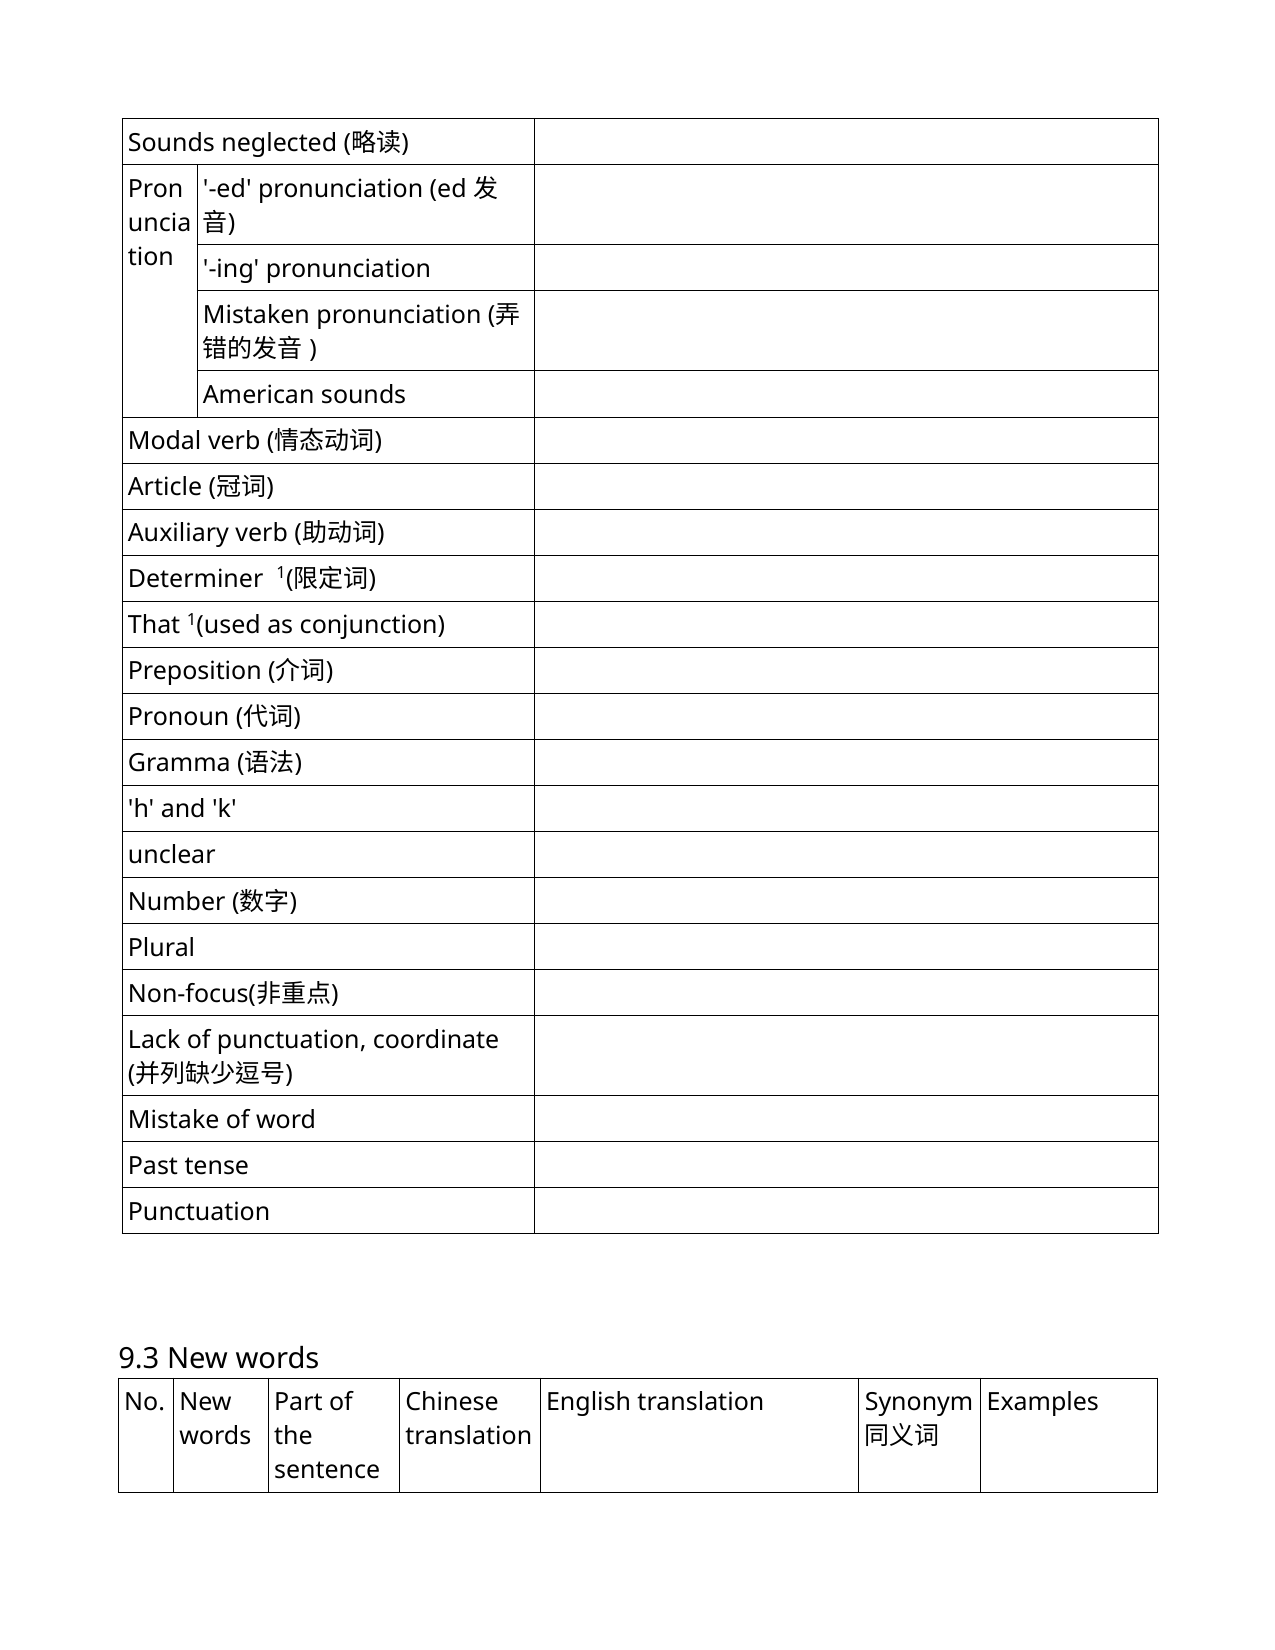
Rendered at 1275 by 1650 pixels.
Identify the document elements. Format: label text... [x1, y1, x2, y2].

table_cell [535, 832, 1158, 877]
table_cell [535, 556, 1158, 601]
table_cell [535, 165, 1158, 244]
table_cell '-ing' pronunciation [198, 245, 534, 290]
table_cell Article (冠词) [123, 464, 534, 508]
table_cell Plural [123, 924, 534, 969]
table_cell [535, 786, 1158, 831]
table_cell [535, 464, 1158, 508]
table_cell Past tense [123, 1142, 534, 1187]
table_header No. [119, 1379, 173, 1492]
table_cell Gramma (语法) [123, 740, 534, 785]
table_cell unclear [123, 832, 534, 877]
table_cell [535, 418, 1158, 462]
table_cell [535, 602, 1158, 647]
table_cell Auxiliary verb (助动词) [123, 510, 534, 554]
table_cell [535, 924, 1158, 969]
table_header Synonym 同义词 [859, 1379, 980, 1492]
subtitle 9.3 New words [118, 1338, 1157, 1377]
table_cell Sounds neglected (略读) [123, 119, 534, 164]
table_cell [535, 510, 1158, 554]
table_header New words [174, 1379, 268, 1492]
table_cell [535, 694, 1158, 739]
table_cell '-ed' pronunciation (ed 发音) [198, 165, 534, 244]
table_cell Number (数字) [123, 878, 534, 923]
table_header Part of the sentence [269, 1379, 399, 1492]
table_cell [535, 740, 1158, 785]
table_cell [535, 970, 1158, 1015]
table_cell [535, 119, 1158, 164]
table_header Examples [981, 1379, 1157, 1492]
table_cell Pronunciation [123, 165, 197, 416]
table_cell Mistake of word [123, 1096, 534, 1141]
table_cell Pronoun (代词) [123, 694, 534, 739]
table_header Chinese translation [400, 1379, 540, 1492]
table_cell [535, 878, 1158, 923]
table_header English translation [541, 1379, 858, 1492]
table_cell Punctuation [123, 1188, 534, 1233]
table_cell [535, 245, 1158, 290]
table_cell [535, 1096, 1158, 1141]
table_cell [535, 648, 1158, 693]
table_cell That 1(used as conjunction) [123, 602, 534, 647]
table_cell Non-focus(非重点) [123, 970, 534, 1015]
table_cell [535, 1188, 1158, 1233]
table_cell [535, 1142, 1158, 1187]
table_cell Determiner 1(限定词) [123, 556, 534, 601]
table_cell [535, 1016, 1158, 1095]
table_cell Preposition (介词) [123, 648, 534, 693]
table_cell Modal verb (情态动词) [123, 418, 534, 462]
table_cell [535, 371, 1158, 416]
table_cell Mistaken pronunciation (弄错的发音 ) [198, 291, 534, 370]
table_cell American sounds [198, 371, 534, 416]
table_cell Lack of punctuation, coordinate (并列缺少逗号) [123, 1016, 534, 1095]
table_cell 'h' and 'k' [123, 786, 534, 831]
table_cell [535, 291, 1158, 370]
